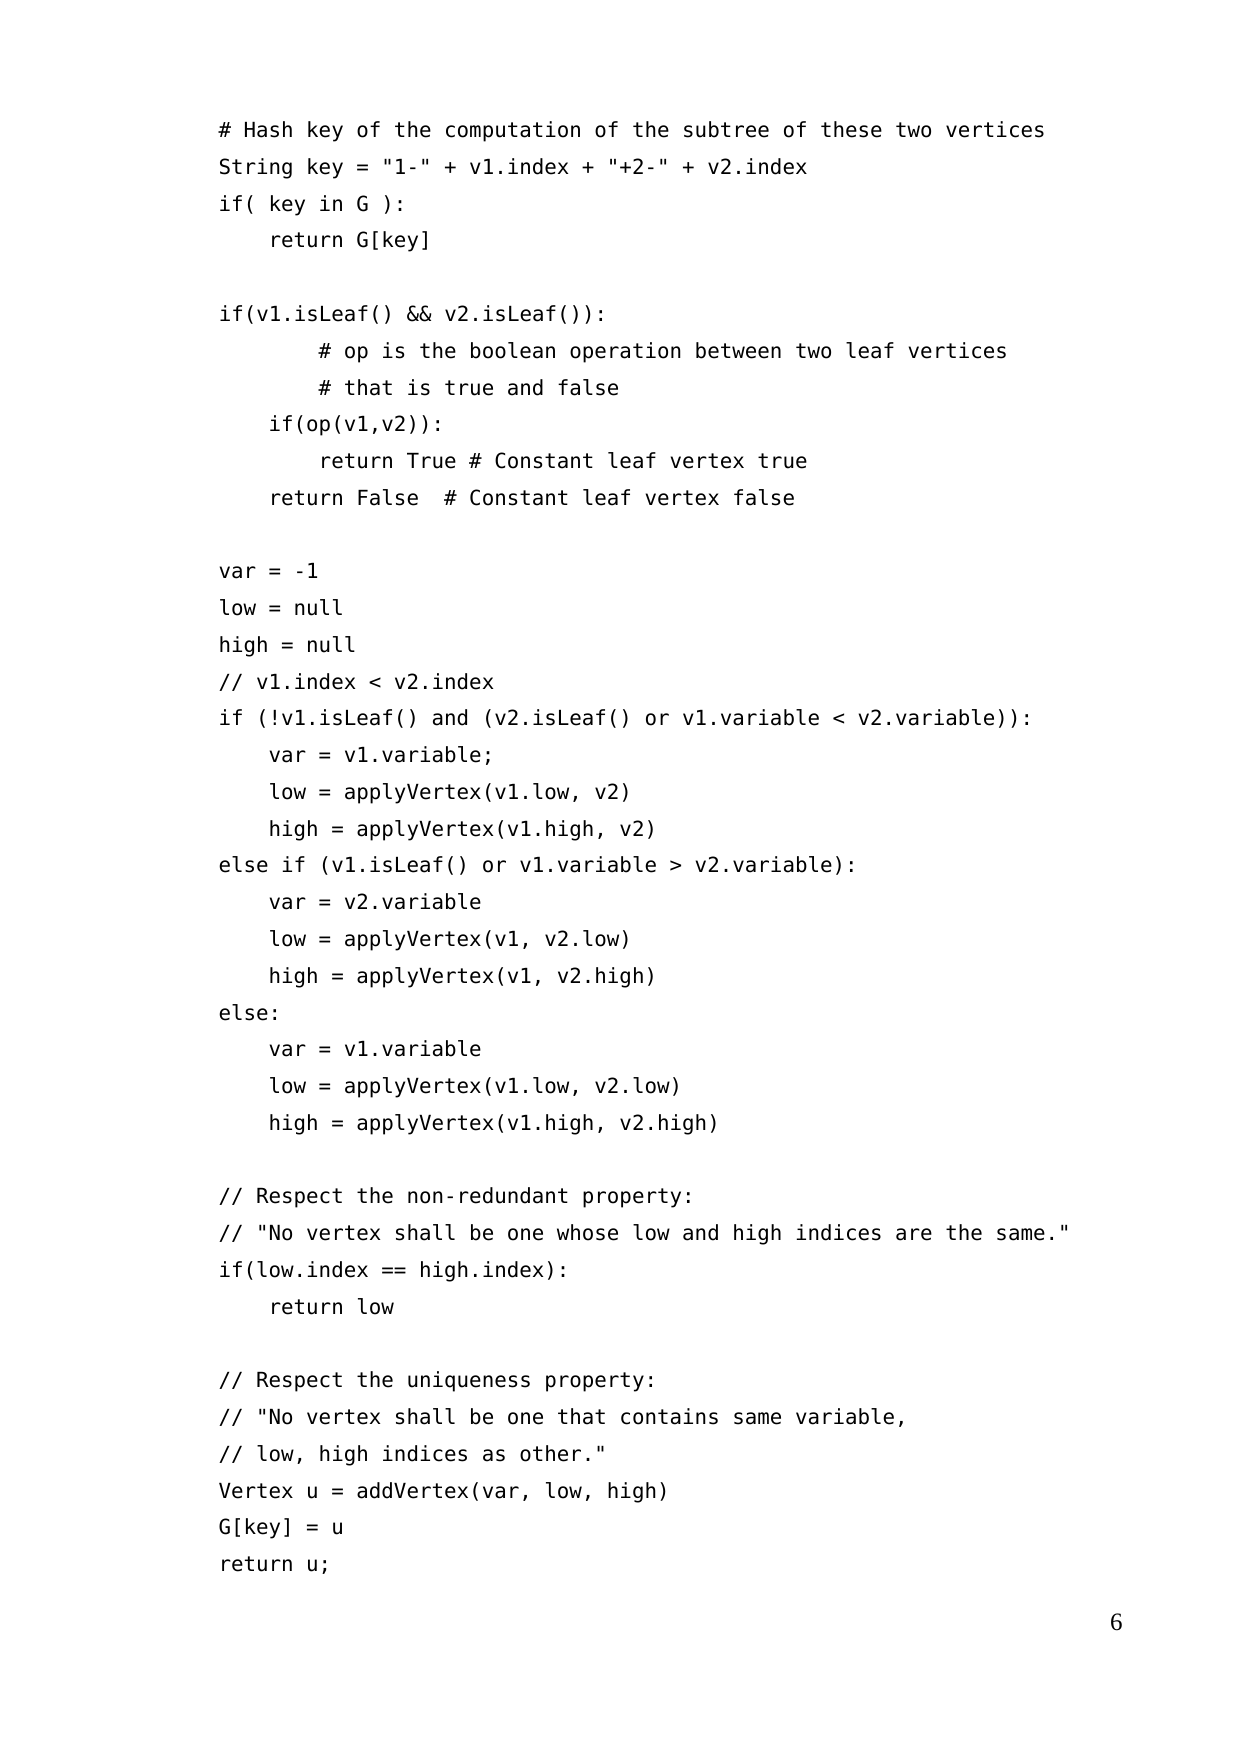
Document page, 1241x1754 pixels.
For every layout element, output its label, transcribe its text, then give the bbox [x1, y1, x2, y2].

text var = v1.variable; [118, 743, 1122, 767]
text high = null [118, 633, 1122, 657]
text if(low.index == high.index): [118, 1258, 1122, 1282]
text String key = "1-" + v1.index + "+2-" + v2.index [118, 155, 1122, 179]
text else: [118, 1001, 1122, 1025]
text return True # Constant leaf vertex true [118, 449, 1122, 473]
text return low [118, 1295, 1122, 1319]
text # Hash key of the computation of the subtree of these two vertices [118, 118, 1122, 142]
text low = applyVertex(v1, v2.low) [118, 927, 1122, 951]
text // Respect the non-redundant property: [118, 1184, 1122, 1209]
text Vertex u = addVertex(var, low, high) [118, 1479, 1122, 1503]
text low = applyVertex(v1.low, v2.low) [118, 1074, 1122, 1098]
text high = applyVertex(v1.high, v2) [118, 817, 1122, 841]
text // v1.index < v2.index [118, 670, 1122, 694]
text var = -1 [118, 559, 1122, 584]
text low = applyVertex(v1.low, v2) [118, 780, 1122, 804]
text return False # Constant leaf vertex false [118, 486, 1122, 510]
text // "No vertex shall be one that contains same variable, [118, 1405, 1122, 1429]
text return u; [118, 1552, 1122, 1576]
text if (!v1.isLeaf() and (v2.isLeaf() or v1.variable < v2.variable)): [118, 706, 1122, 731]
text if(v1.isLeaf() && v2.isLeaf()): [118, 302, 1122, 326]
text # op is the boolean operation between two leaf vertices [118, 339, 1122, 363]
text // Respect the uniqueness property: [118, 1368, 1122, 1393]
text if( key in G ): [118, 192, 1122, 216]
text # that is true and false [118, 376, 1122, 400]
text if(op(v1,v2)): [118, 412, 1122, 437]
text var = v1.variable [118, 1037, 1122, 1062]
text low = null [118, 596, 1122, 620]
text else if (v1.isLeaf() or v1.variable > v2.variable): [118, 853, 1122, 878]
text var = v2.variable [118, 890, 1122, 914]
text G[key] = u [118, 1515, 1122, 1540]
text // low, high indices as other." [118, 1442, 1122, 1466]
text return G[key] [118, 228, 1122, 253]
text // "No vertex shall be one whose low and high indices are the same." [118, 1221, 1122, 1246]
text high = applyVertex(v1.high, v2.high) [118, 1111, 1122, 1135]
text high = applyVertex(v1, v2.high) [118, 964, 1122, 988]
